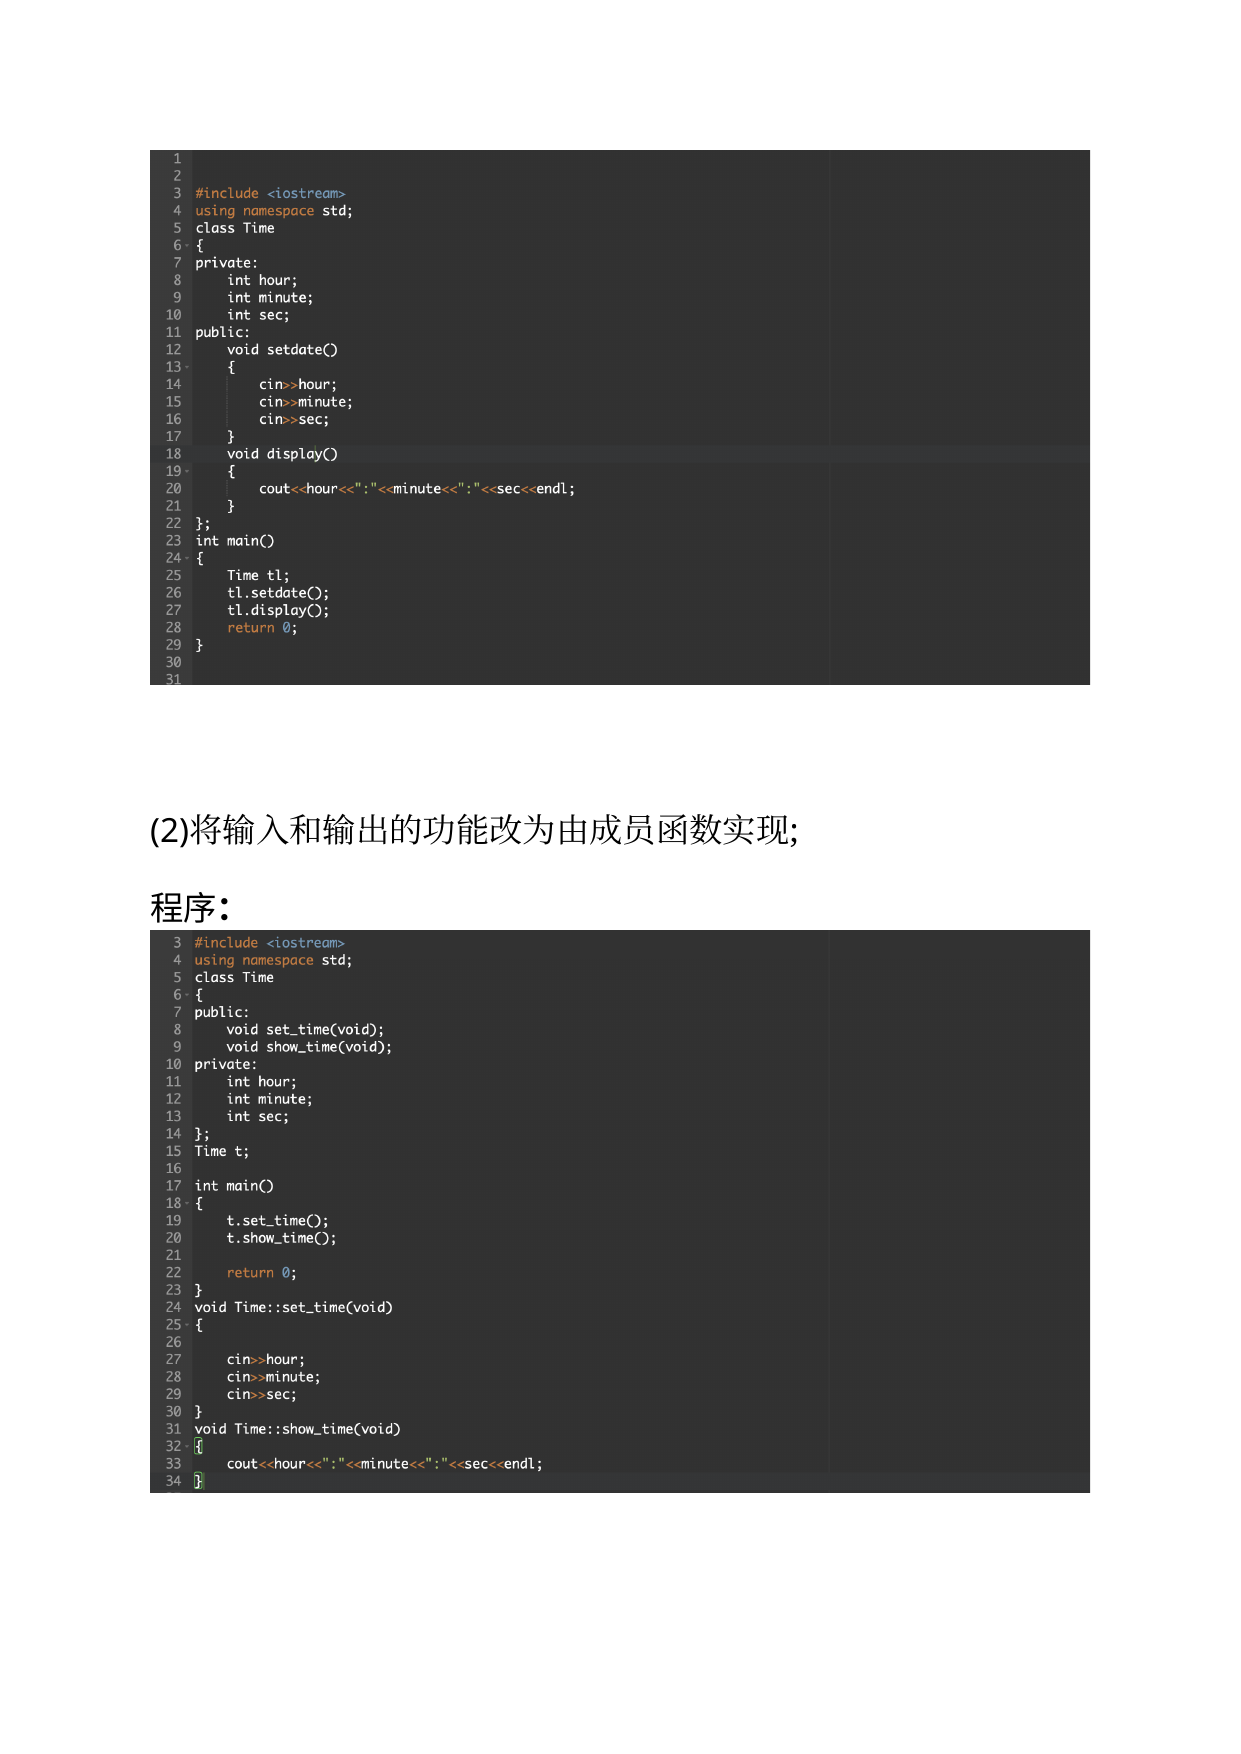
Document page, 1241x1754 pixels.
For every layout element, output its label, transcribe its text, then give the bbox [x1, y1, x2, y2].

picture [150, 930, 1091, 1493]
text 程序： [150, 882, 1090, 930]
picture [150, 150, 1091, 685]
text (2)将输入和输出的功能改为由成员函数实现; [150, 759, 1090, 852]
